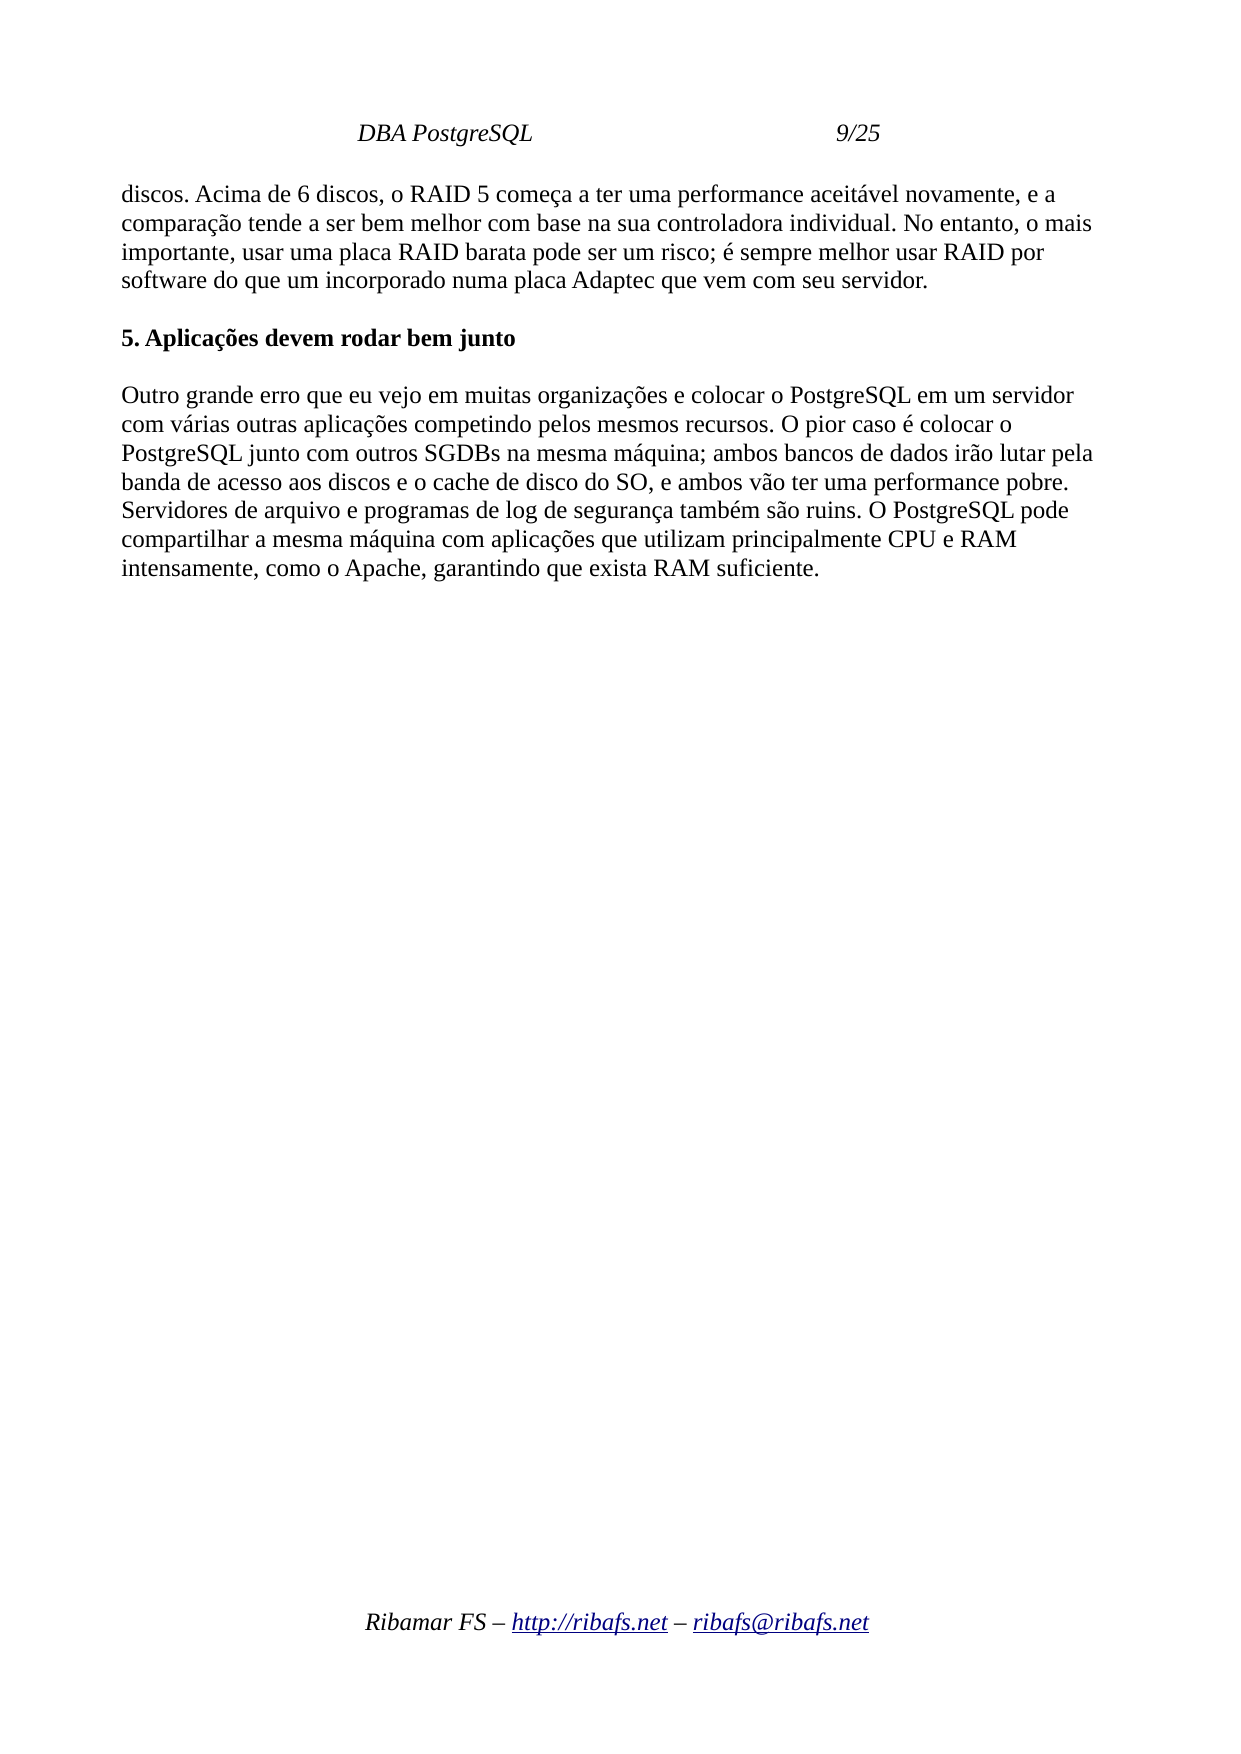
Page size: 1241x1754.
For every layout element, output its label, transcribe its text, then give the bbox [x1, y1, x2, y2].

table_header discos. Acima de 6 discos, o RAID 5 começa a ter uma performance aceitável novamente, e a comparação tende a ser bem melhor com base na sua controladora individual. No entanto, o mais importante, usar uma placa RAID barata pode ser um risco; é sempre melhor usar RAID por software do que um incorporado numa placa Adaptec que vem com seu servidor. 5. Aplicações devem rodar bem junto Outro grande erro que eu vejo em muitas organizações e colocar o PostgreSQL em um servidor com várias outras aplicações competindo pelos mesmos recursos. O pior caso é colocar o PostgreSQL junto com outros SGDBs na mesma máquina; ambos bancos de dados irão lutar pela banda de acesso aos discos e o cache de disco do SO, e ambos vão ter uma performance pobre. Servidores de arquivo e programas de log de segurança também são ruins. O PostgreSQL pode compartilhar a mesma máquina com aplicações que utilizam principalmente CPU e RAM intensamente, como o Apache, garantindo que exista RAM suficiente. [118, 176, 1122, 585]
